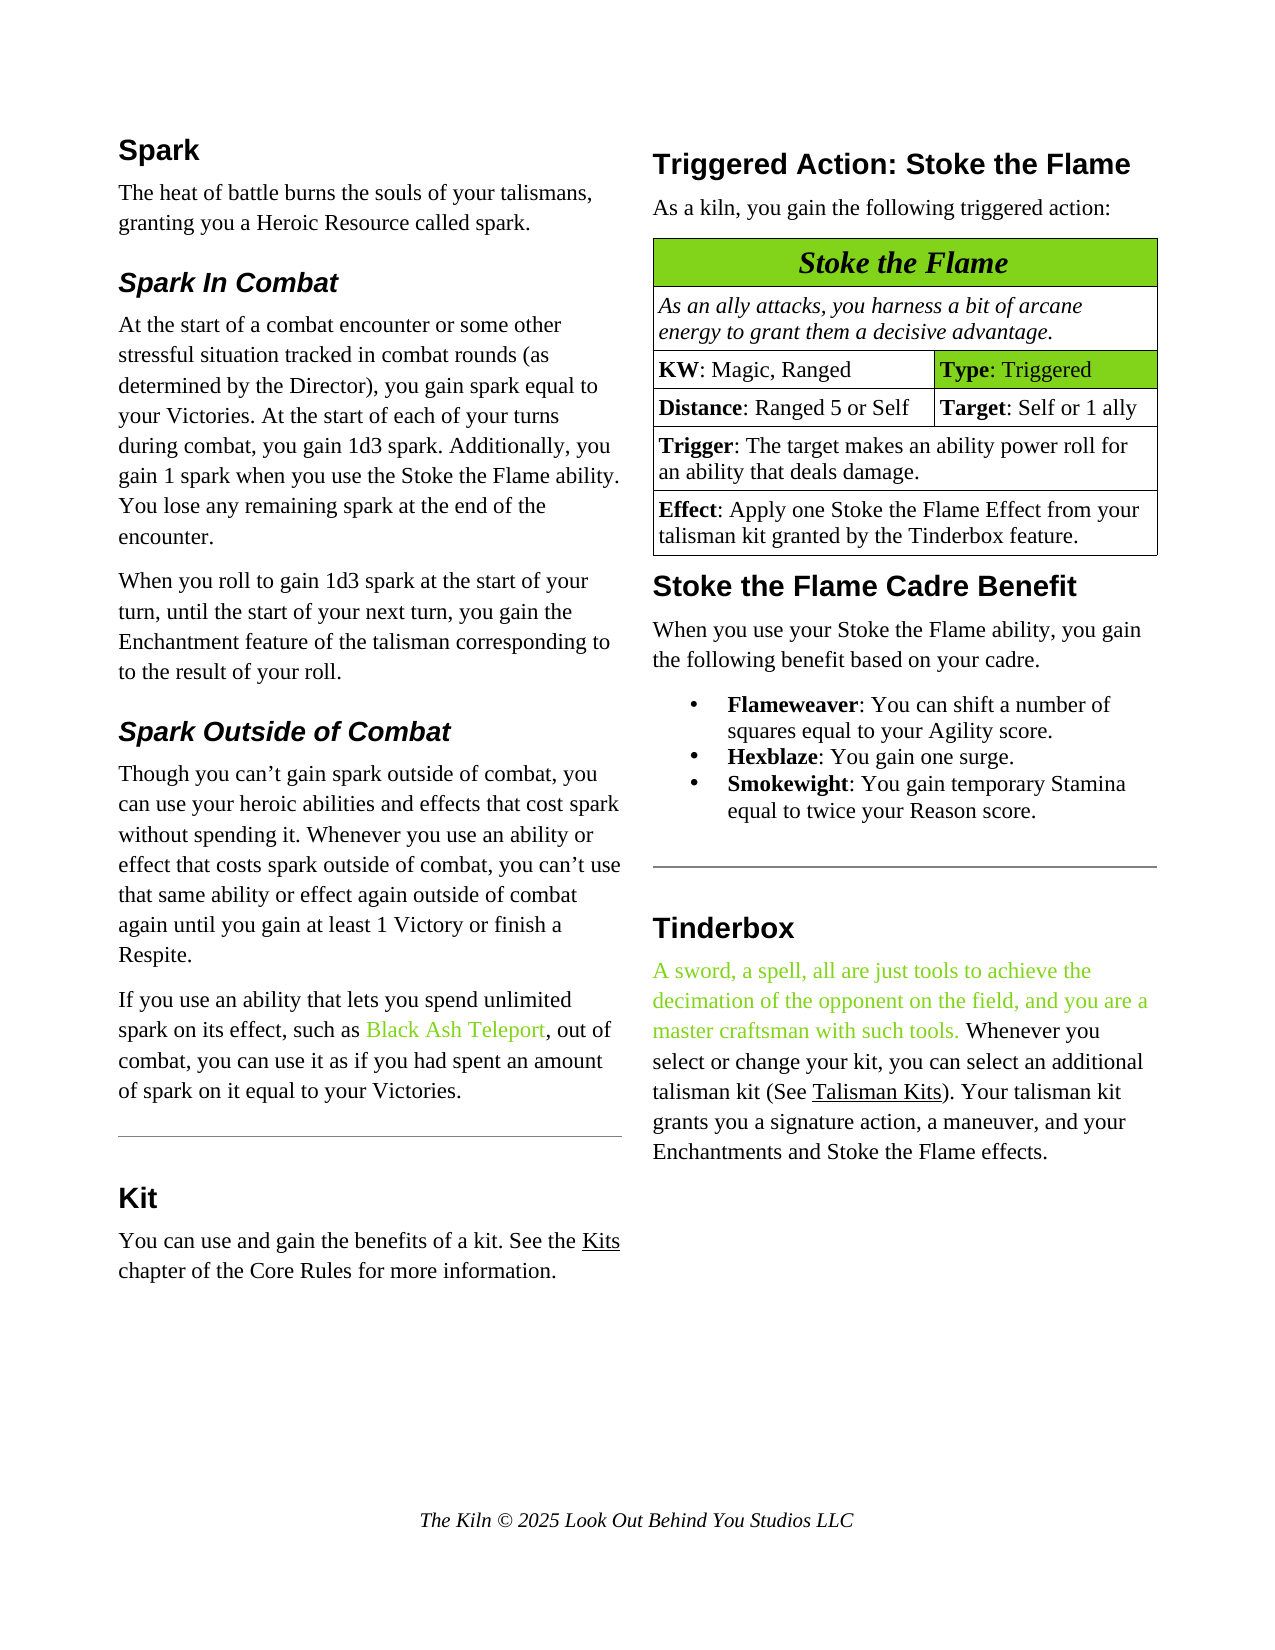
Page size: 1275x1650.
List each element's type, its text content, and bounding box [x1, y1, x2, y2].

list Smokewight: You gain temporary Stamina equal to twice your Reason score. [690, 770, 1157, 823]
text If you use an ability that lets you spend unlimited spark on its effect, such as Black Ash Teleport, out of combat, you can use it as if you had spent an amount of spark on it equal to your Victories. [118, 986, 622, 1103]
text A sword, a spell, all are just tools to achieve the decimation of the opponent on the field, and you are a master craftsman with such tools. Whenever you select or change your kit, you can select an additional talisman kit (See Talisman Kits). Your talisman kit grants you a signature action, a maneuver, and your Enchantments and Stoke the Flame effects. [652, 957, 1157, 1165]
table_header Trigger: The target makes an ability power roll for an ability that deals damage. [654, 427, 1157, 490]
table_cell As an ally attacks, you harness a bit of arcane energy to grant them a decisive advantage. [654, 287, 1157, 350]
text When you use your Stoke the Flame ability, you gain the following benefit based on your cadre. [652, 616, 1157, 672]
subtitle Spark In Combat [118, 267, 622, 298]
subtitle Tinderbox [652, 911, 1157, 944]
table_header Stoke the Flame [654, 239, 1157, 286]
text The heat of battle burns the souls of your talismans, granting you a Heroic Resource called spark. [118, 179, 622, 236]
table_cell Effect: Apply one Stoke the Flame Effect from your talisman kit granted by the Tinderbox feature. [654, 491, 1157, 555]
table_header KW: Magic, Ranged [654, 351, 934, 388]
table_cell Target: Self or 1 ally [935, 389, 1157, 426]
text Though you can’t gain spark outside of combat, you can use your heroic abilities and effects that cost spark without spending it. Whenever you use an ability or effect that costs spark outside of combat, you can’t use that same ability or effect again outside of combat again until you gain at least 1 Victory or finish a Respite. [118, 760, 622, 968]
text You can use and gain the benefits of a kit. See the Kits chapter of the Core Rules for more information. [118, 1227, 622, 1283]
subtitle Kit [118, 1181, 622, 1214]
text As a kiln, you gain the following triggered action: [652, 193, 1157, 220]
table_header Type: Triggered [935, 351, 1157, 388]
subtitle Spark [118, 133, 622, 166]
list Hexblaze: You gain one surge. [690, 743, 1157, 770]
table_cell Distance: Ranged 5 or Self [654, 389, 934, 426]
text At the start of a combat encounter or some other stressful situation tracked in combat rounds (as determined by the Director), you gain spark equal to your Victories. At the start of each of your turns during combat, you gain 1d3 spark. Additionally, you gain 1 spark when you use the Stoke the Flame ability. You lose any remaining spark at the end of the encounter. [118, 311, 622, 549]
subtitle Stoke the Flame Cadre Benefit [652, 569, 1157, 603]
text When you roll to gain 1d3 spark at the start of your turn, until the start of your next turn, you gain the Enchantment feature of the talisman corresponding to to the result of your roll. [118, 567, 622, 684]
subtitle Spark Outside of Combat [118, 716, 622, 747]
list Flameweaver: You can shift a number of squares equal to your Agility score. [690, 691, 1157, 743]
subtitle Triggered Action: Stoke the Flame [652, 147, 1157, 181]
